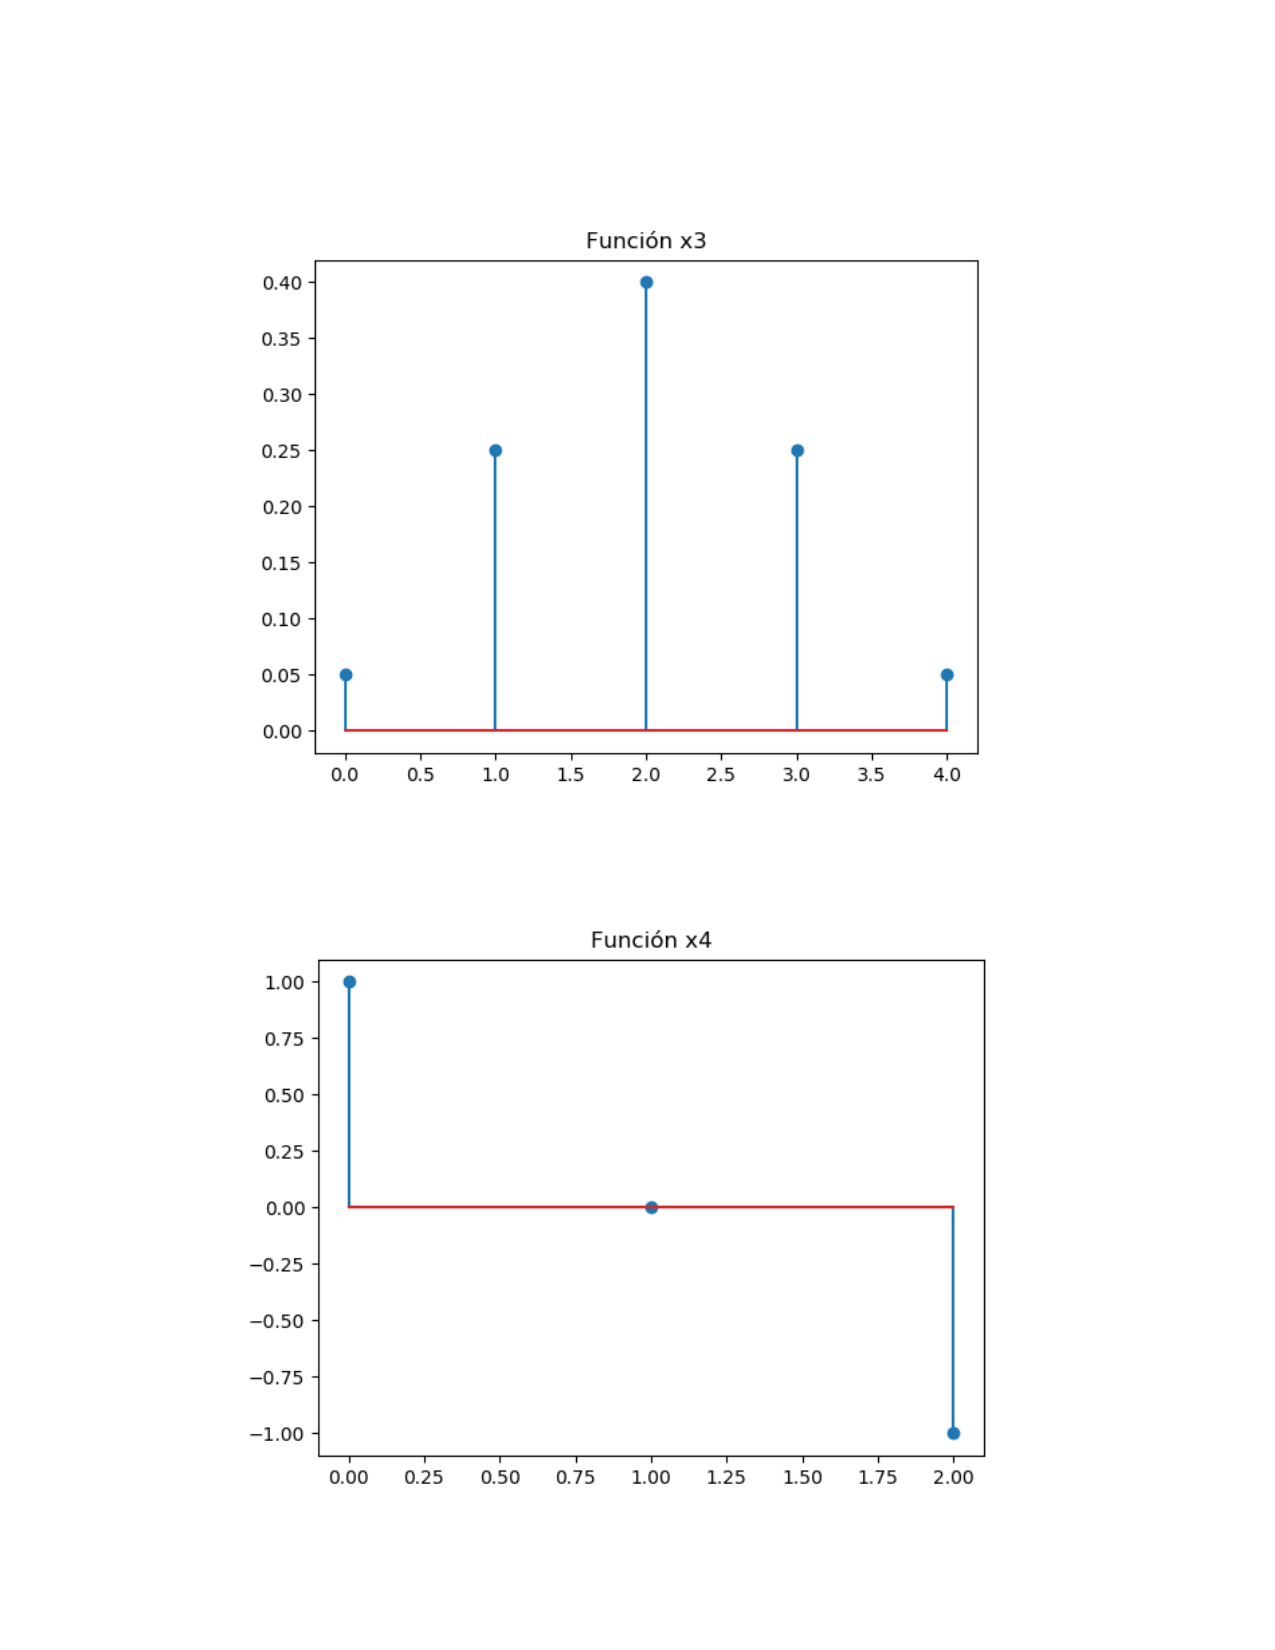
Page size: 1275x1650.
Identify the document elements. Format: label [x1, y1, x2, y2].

picture [211, 882, 1070, 1527]
picture [208, 183, 1063, 824]
